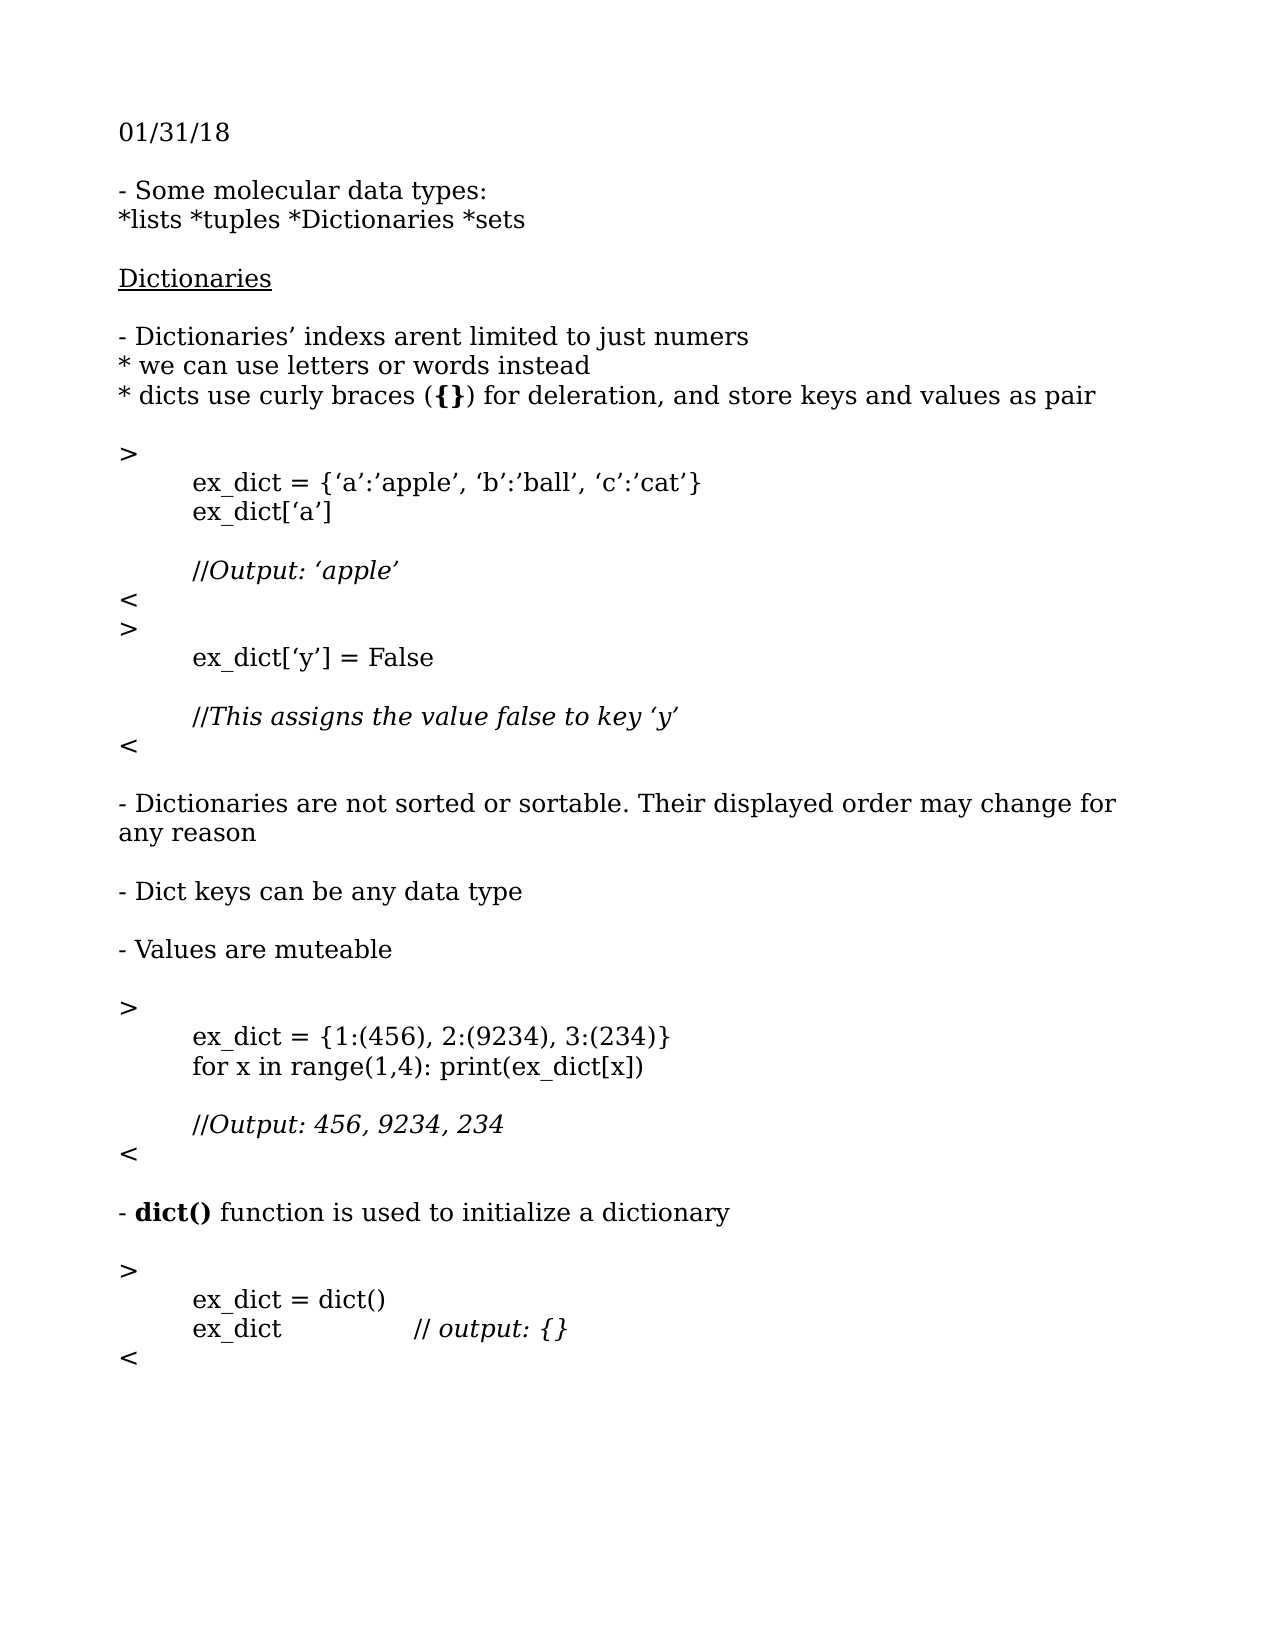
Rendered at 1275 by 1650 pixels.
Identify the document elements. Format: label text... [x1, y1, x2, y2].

text 01/31/18 [118, 118, 1157, 147]
text - Values are muteable [118, 935, 1157, 964]
text < > [118, 585, 1157, 643]
text //This assigns the value false to key ‘y’ [118, 702, 1157, 731]
text ex_dict // output: {} [118, 1314, 1157, 1343]
text ex_dict[‘y’] = False [118, 643, 1157, 672]
text > [118, 1256, 1157, 1285]
text ex_dict = {1:(456), 2:(9234), 3:(234)} [118, 1022, 1157, 1052]
text Dictionaries [118, 264, 1157, 293]
text > [118, 439, 1157, 468]
text for x in range(1,4): print(ex_dict[x]) [118, 1052, 1157, 1081]
text < [118, 1343, 1157, 1373]
text ex_dict = dict() [118, 1285, 1157, 1314]
text //Output: ‘apple’ [118, 556, 1157, 585]
text - Dictionaries’ indexs arent limited to just numers [118, 322, 1157, 351]
text ex_dict = {‘a’:’apple’, ‘b’:’ball’, ‘c’:’cat’} [118, 468, 1157, 497]
text ex_dict[‘a’] [118, 497, 1157, 527]
text * dicts use curly braces ({}) for deleration, and store keys and values as pair [118, 381, 1157, 410]
text * we can use letters or words instead [118, 351, 1157, 381]
text < [118, 731, 1157, 760]
text < [118, 1139, 1157, 1168]
text > [118, 993, 1157, 1022]
text //Output: 456, 9234, 234 [118, 1110, 1157, 1139]
text - Some molecular data types: [118, 176, 1157, 206]
text - dict() function is used to initialize a dictionary [118, 1197, 1157, 1227]
text *lists *tuples *Dictionaries *sets [118, 206, 1157, 235]
text - Dict keys can be any data type [118, 877, 1157, 906]
text - Dictionaries are not sorted or sortable. Their displayed order may change for any reason [118, 789, 1157, 847]
